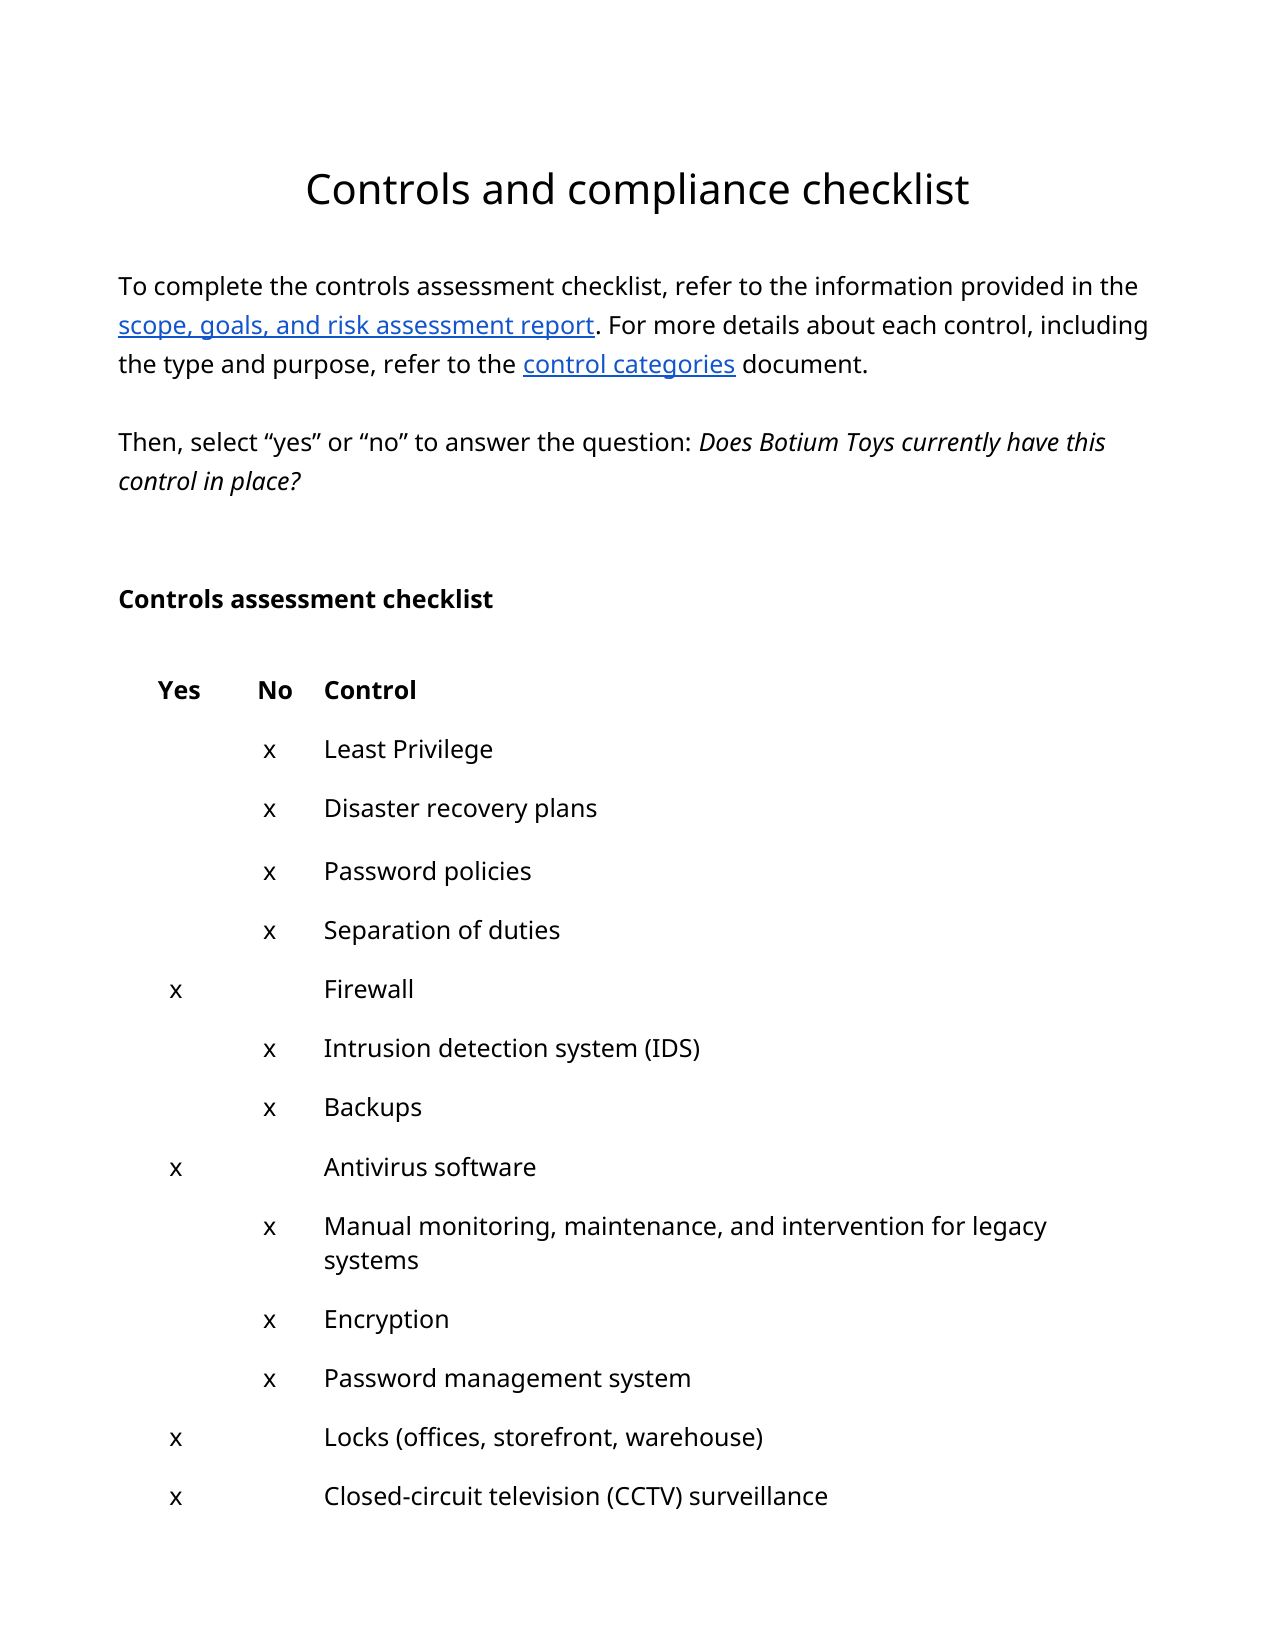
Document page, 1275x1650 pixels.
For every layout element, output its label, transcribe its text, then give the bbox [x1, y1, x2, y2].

table_cell Disaster recovery plans [313, 780, 1092, 839]
table_cell [121, 1021, 211, 1076]
table_cell x [215, 1350, 309, 1405]
table_cell x [121, 1139, 211, 1194]
table_cell x [121, 1409, 211, 1464]
table_cell x [215, 844, 309, 898]
table_cell [121, 1198, 211, 1287]
table_cell x [215, 903, 309, 957]
table_cell x [215, 1291, 309, 1346]
table_header Yes [121, 662, 211, 717]
table_cell Password policies [313, 844, 1092, 898]
table_cell [121, 1350, 211, 1405]
text Controls assessment checklist [118, 582, 1157, 616]
table_cell Encryption [313, 1291, 1092, 1346]
text To complete the controls assessment checklist, refer to the information provided in the scope, goals, and risk assessment report. For more details about each control, including the type and purpose, refer to the control categories document. [118, 268, 1157, 381]
table_cell Antivirus software [313, 1139, 1092, 1194]
table_cell [215, 1468, 309, 1523]
table_cell [121, 844, 211, 898]
table_cell Firewall [313, 962, 1092, 1016]
table_cell [215, 1409, 309, 1464]
table_cell Manual monitoring, maintenance, and intervention for legacy systems [313, 1198, 1092, 1287]
table_cell Separation of duties [313, 903, 1092, 957]
table_cell x [121, 1468, 211, 1523]
table_cell [215, 1139, 309, 1194]
table_cell Closed-circuit television (CCTV) surveillance [313, 1468, 1092, 1523]
table_cell [121, 903, 211, 957]
table_header Control [313, 662, 1092, 717]
table_header No [215, 662, 309, 717]
subtitle Controls and compliance checklist [118, 160, 1157, 217]
table_cell Backups [313, 1080, 1092, 1134]
table_cell Intrusion detection system (IDS) [313, 1021, 1092, 1076]
table_cell [121, 721, 211, 776]
table_cell x [121, 962, 211, 1016]
table_cell x [215, 1080, 309, 1134]
table_cell Locks (offices, storefront, warehouse) [313, 1409, 1092, 1464]
table_cell Least Privilege [313, 721, 1092, 776]
table_cell [121, 780, 211, 839]
table_cell [215, 962, 309, 1016]
table_cell Password management system [313, 1350, 1092, 1405]
table_cell [121, 1080, 211, 1134]
table_cell x [215, 721, 309, 776]
text Then, select “yes” or “no” to answer the question: Does Botium Toys currently have this control in place? [118, 425, 1157, 498]
table_cell x [215, 1021, 309, 1076]
table_cell x [215, 1198, 309, 1287]
table_cell x [215, 780, 309, 839]
table_cell [121, 1291, 211, 1346]
